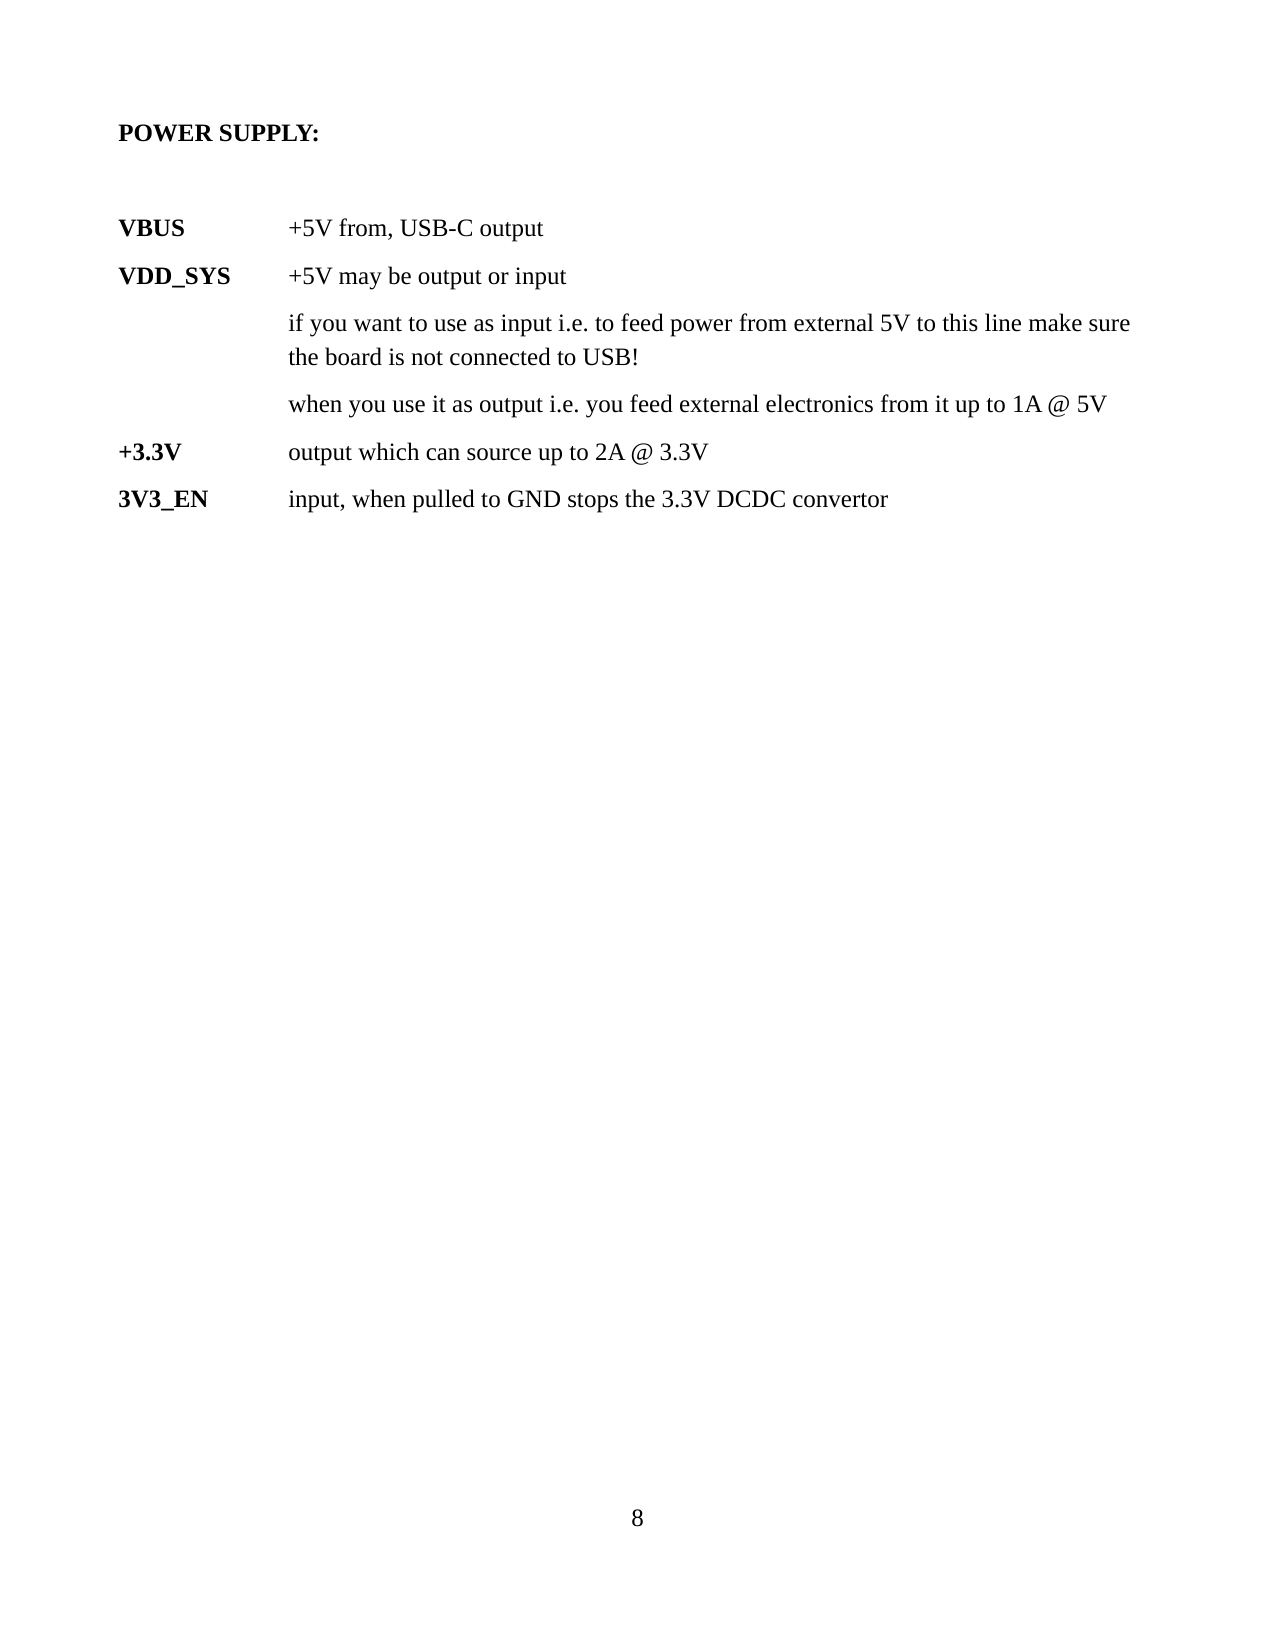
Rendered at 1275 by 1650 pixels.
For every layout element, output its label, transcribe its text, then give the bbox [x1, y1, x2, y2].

text if you want to use as input i.e. to feed power from external 5V to this line make sure the board is not connected to USB! [118, 308, 1157, 370]
text 3V3_EN input, when pulled to GND stops the 3.3V DCDC convertor [118, 484, 1157, 513]
text VDD_SYS +5V may be output or input [118, 261, 1157, 290]
text when you use it as output i.e. you feed external electronics from it up to 1A @ 5V [118, 389, 1157, 418]
text VBUS +5V from, USB-C output [118, 213, 1157, 242]
text POWER SUPPLY: [118, 118, 1157, 147]
text +3.3V output which can source up to 2A @ 3.3V [118, 437, 1157, 466]
